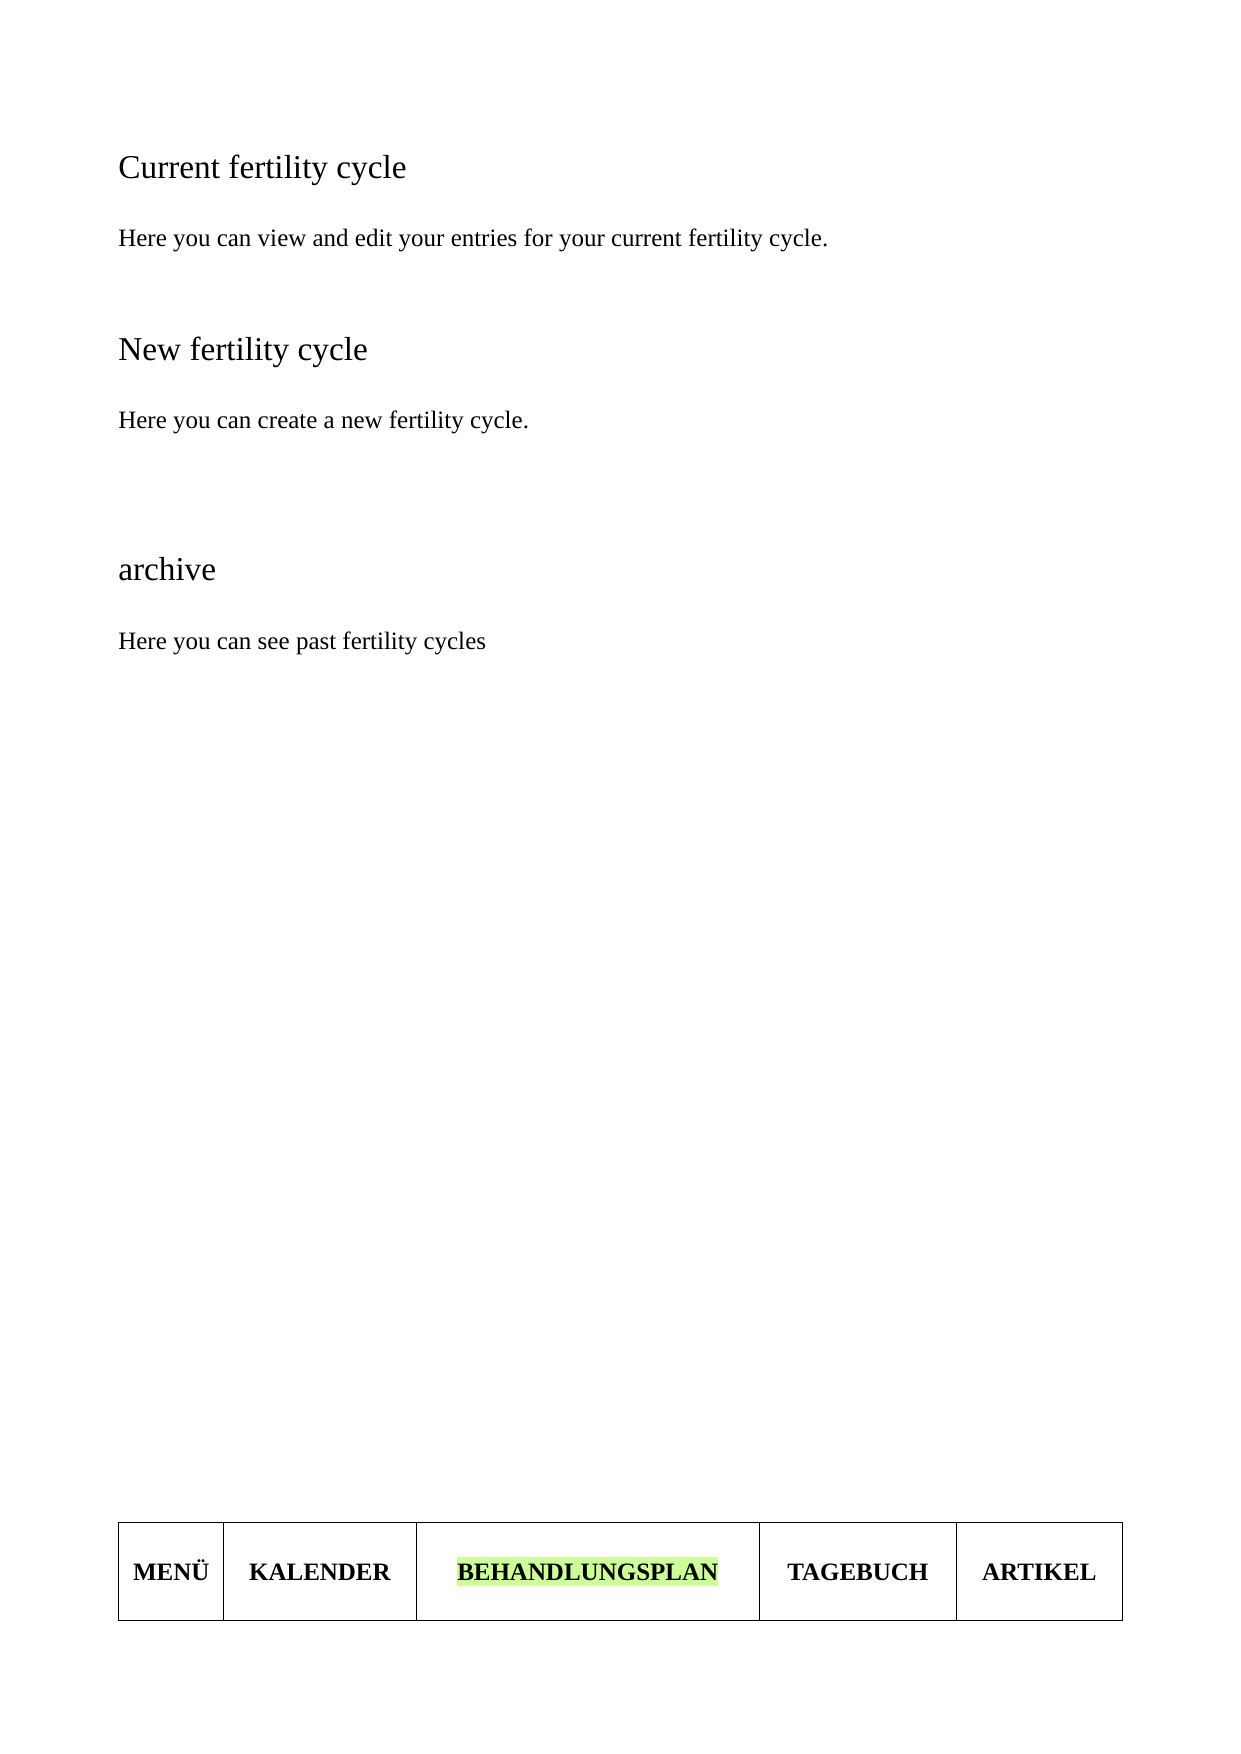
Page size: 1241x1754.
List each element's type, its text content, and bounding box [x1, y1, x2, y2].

table_header KALENDER [224, 1523, 416, 1620]
table_header TAGEBUCH [760, 1523, 956, 1620]
table_header BEHANDLUNGSPLAN [417, 1523, 759, 1620]
text Here you can create a new fertility cycle. [118, 406, 1122, 434]
table_header MENÜ [119, 1523, 223, 1620]
text Here you can view and edit your entries for your current fertility cycle. [118, 223, 1122, 252]
text New fertility cycle [118, 329, 1122, 367]
text Current fertility cycle [118, 147, 1122, 185]
text archive [118, 549, 1122, 588]
text Here you can see past fertility cycles [118, 626, 1122, 655]
table_header ARTIKEL [957, 1523, 1122, 1620]
